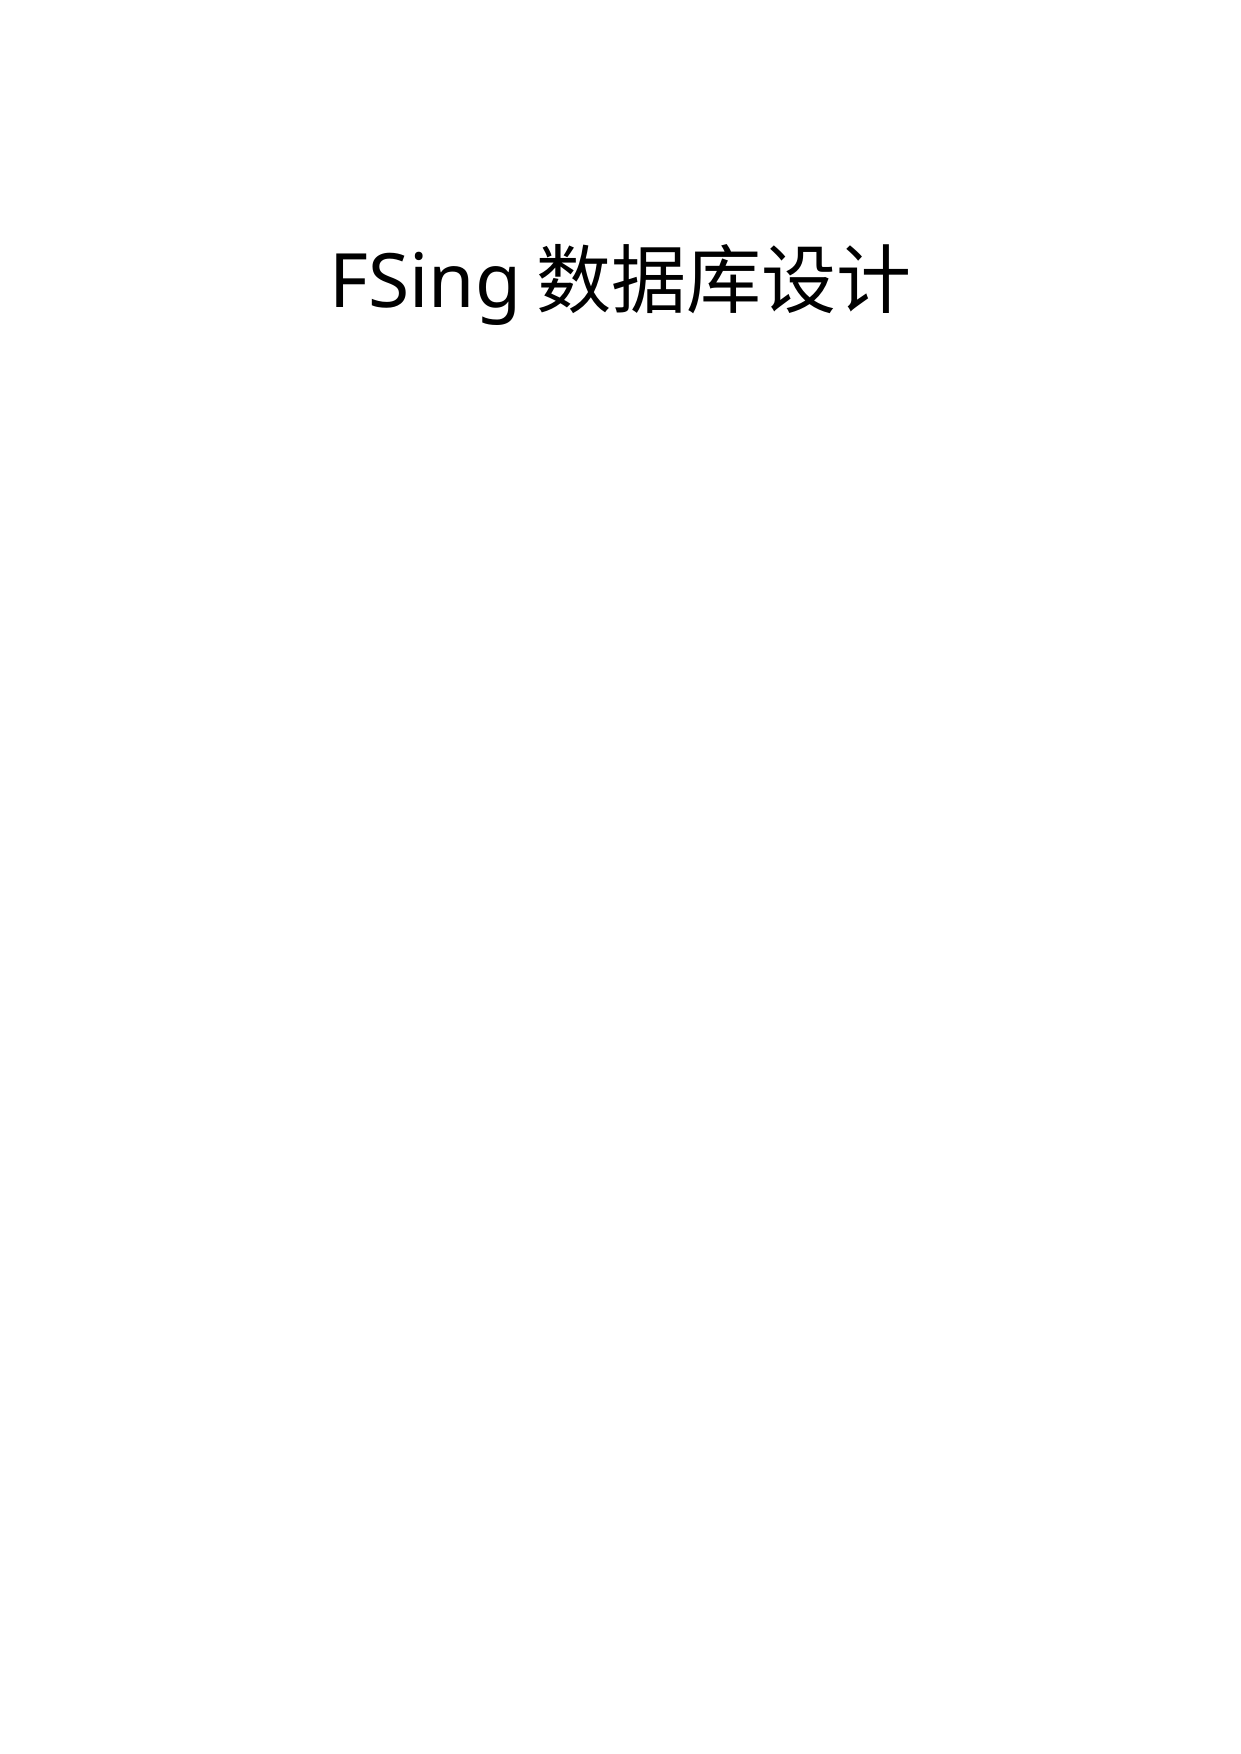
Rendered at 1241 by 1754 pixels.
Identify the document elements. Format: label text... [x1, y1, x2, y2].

text FSing数据库设计 [118, 220, 1122, 329]
